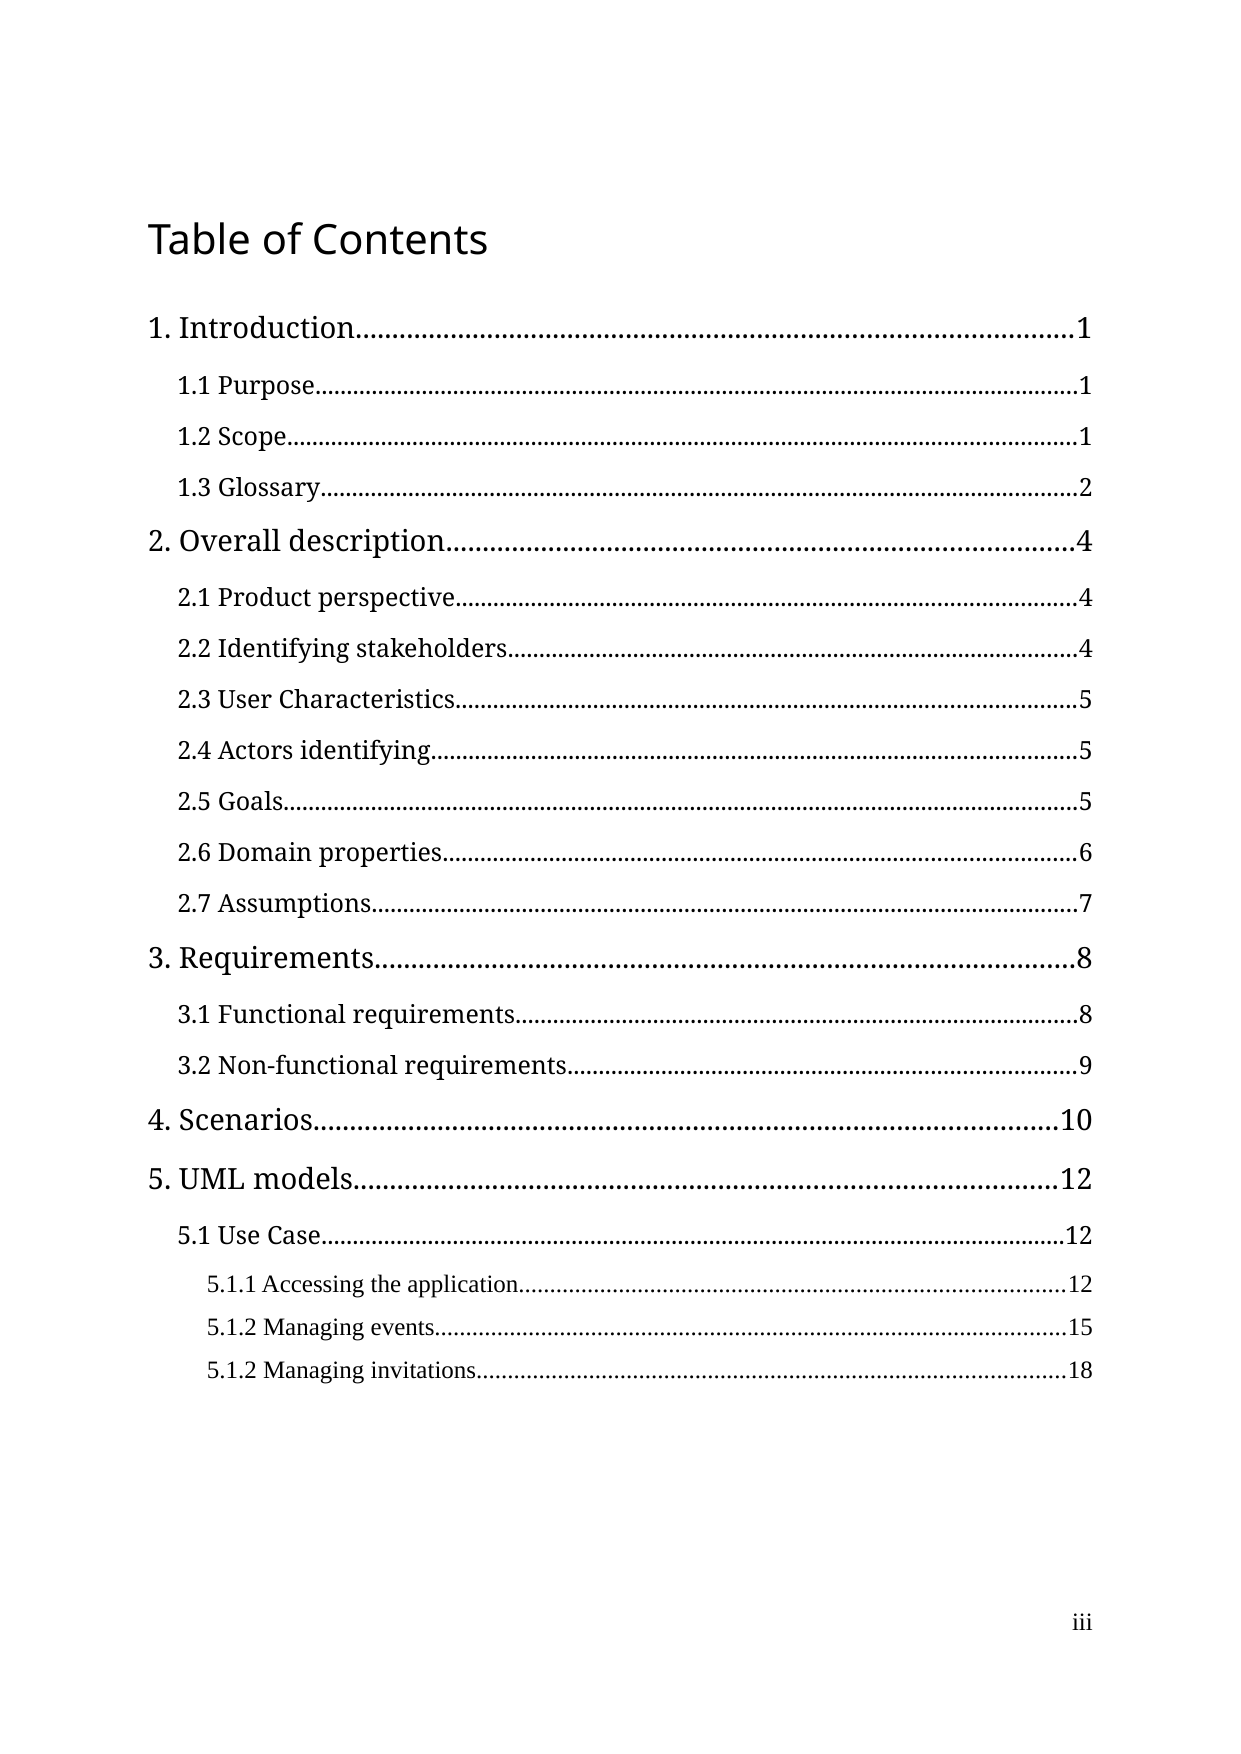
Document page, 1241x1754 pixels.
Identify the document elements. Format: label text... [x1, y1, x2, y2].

text 2.1 Product perspective 4 [177, 580, 1093, 614]
text 4. Scenarios 10 [148, 1099, 1093, 1138]
text 1.3 Glossary 2 [177, 469, 1093, 503]
subtitle Table of Contents [148, 210, 1093, 267]
text 3.2 Non-functional requirements 9 [177, 1048, 1093, 1082]
text 2.4 Actors identifying 5 [177, 733, 1093, 767]
text 3. Requirements 8 [148, 937, 1093, 977]
text 2.3 User Characteristics 5 [177, 682, 1093, 716]
text 2.7 Assumptions 7 [177, 886, 1093, 920]
text 2.6 Domain properties 6 [177, 835, 1093, 869]
text 2.5 Goals 5 [177, 784, 1093, 818]
text 5. UML models 12 [148, 1158, 1093, 1198]
text 5.1 Use Case 12 [177, 1218, 1093, 1252]
text 1.1 Purpose 1 [177, 367, 1093, 401]
text 3.1 Functional requirements 8 [177, 997, 1093, 1031]
text 5.1.2 Managing events 15 [207, 1312, 1093, 1341]
text 5.1.2 Managing invitations 18 [207, 1355, 1093, 1384]
text 1. Introduction 1 [148, 308, 1093, 347]
text 5.1.1 Accessing the application 12 [207, 1269, 1093, 1297]
text 1.2 Scope 1 [177, 418, 1093, 452]
text 2.2 Identifying stakeholders 4 [177, 631, 1093, 665]
text 2. Overall description 4 [148, 520, 1093, 560]
